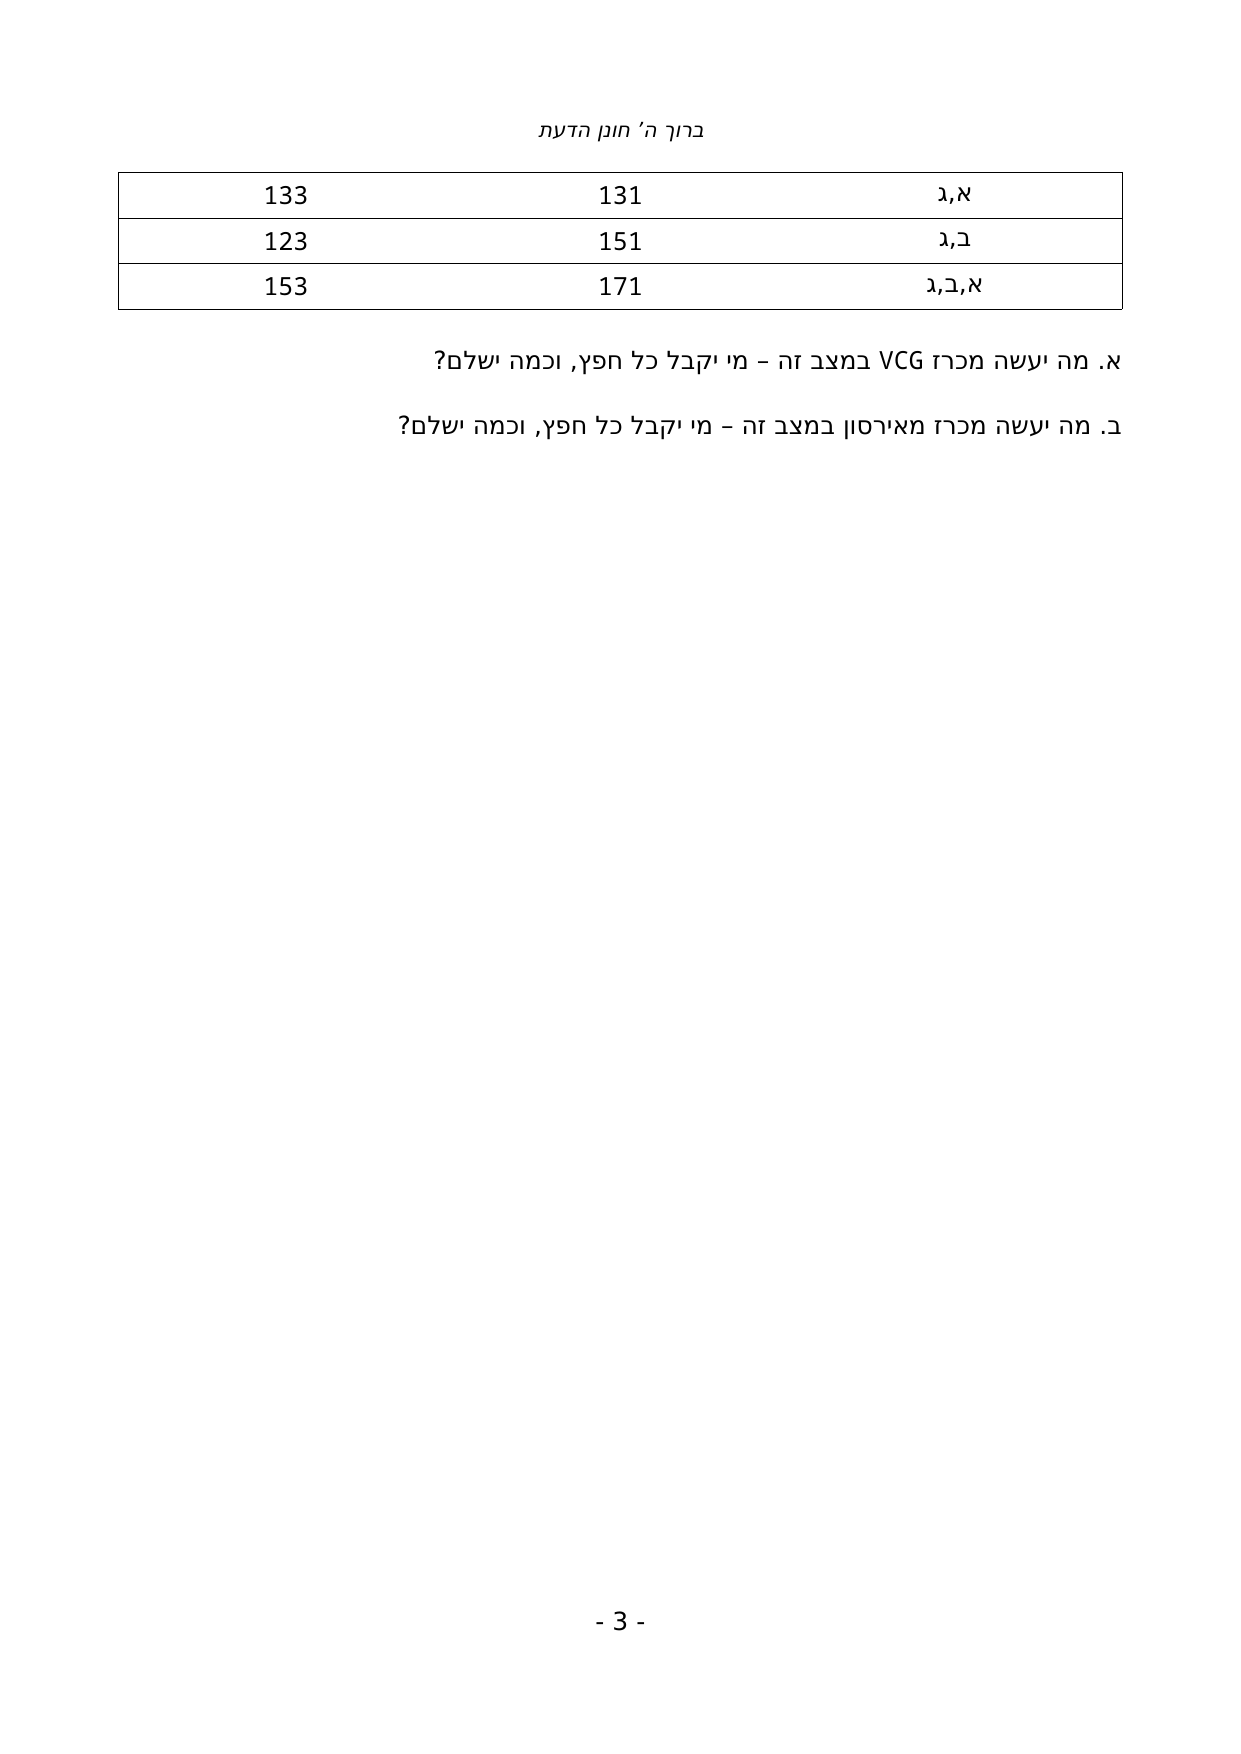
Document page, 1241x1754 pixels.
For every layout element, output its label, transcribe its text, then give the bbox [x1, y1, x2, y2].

table_cell 151 [453, 219, 787, 263]
table_cell 123 [119, 219, 453, 263]
table_cell 153 [119, 264, 453, 309]
table_cell 133 [119, 173, 453, 217]
table_cell א,ב,ג [788, 264, 1122, 309]
table_cell 131 [453, 173, 787, 217]
table_cell ב,ג [788, 219, 1122, 263]
text ב. מה יעשה מכרז מאירסון במצב זה – מי יקבל כל חפץ, וכמה ישלם? [118, 411, 1122, 440]
table_cell א,ג [788, 173, 1122, 217]
table_cell 171 [453, 264, 787, 309]
text א. מה יעשה מכרז VCG במצב זה – מי יקבל כל חפץ, וכמה ישלם? [118, 343, 1122, 377]
